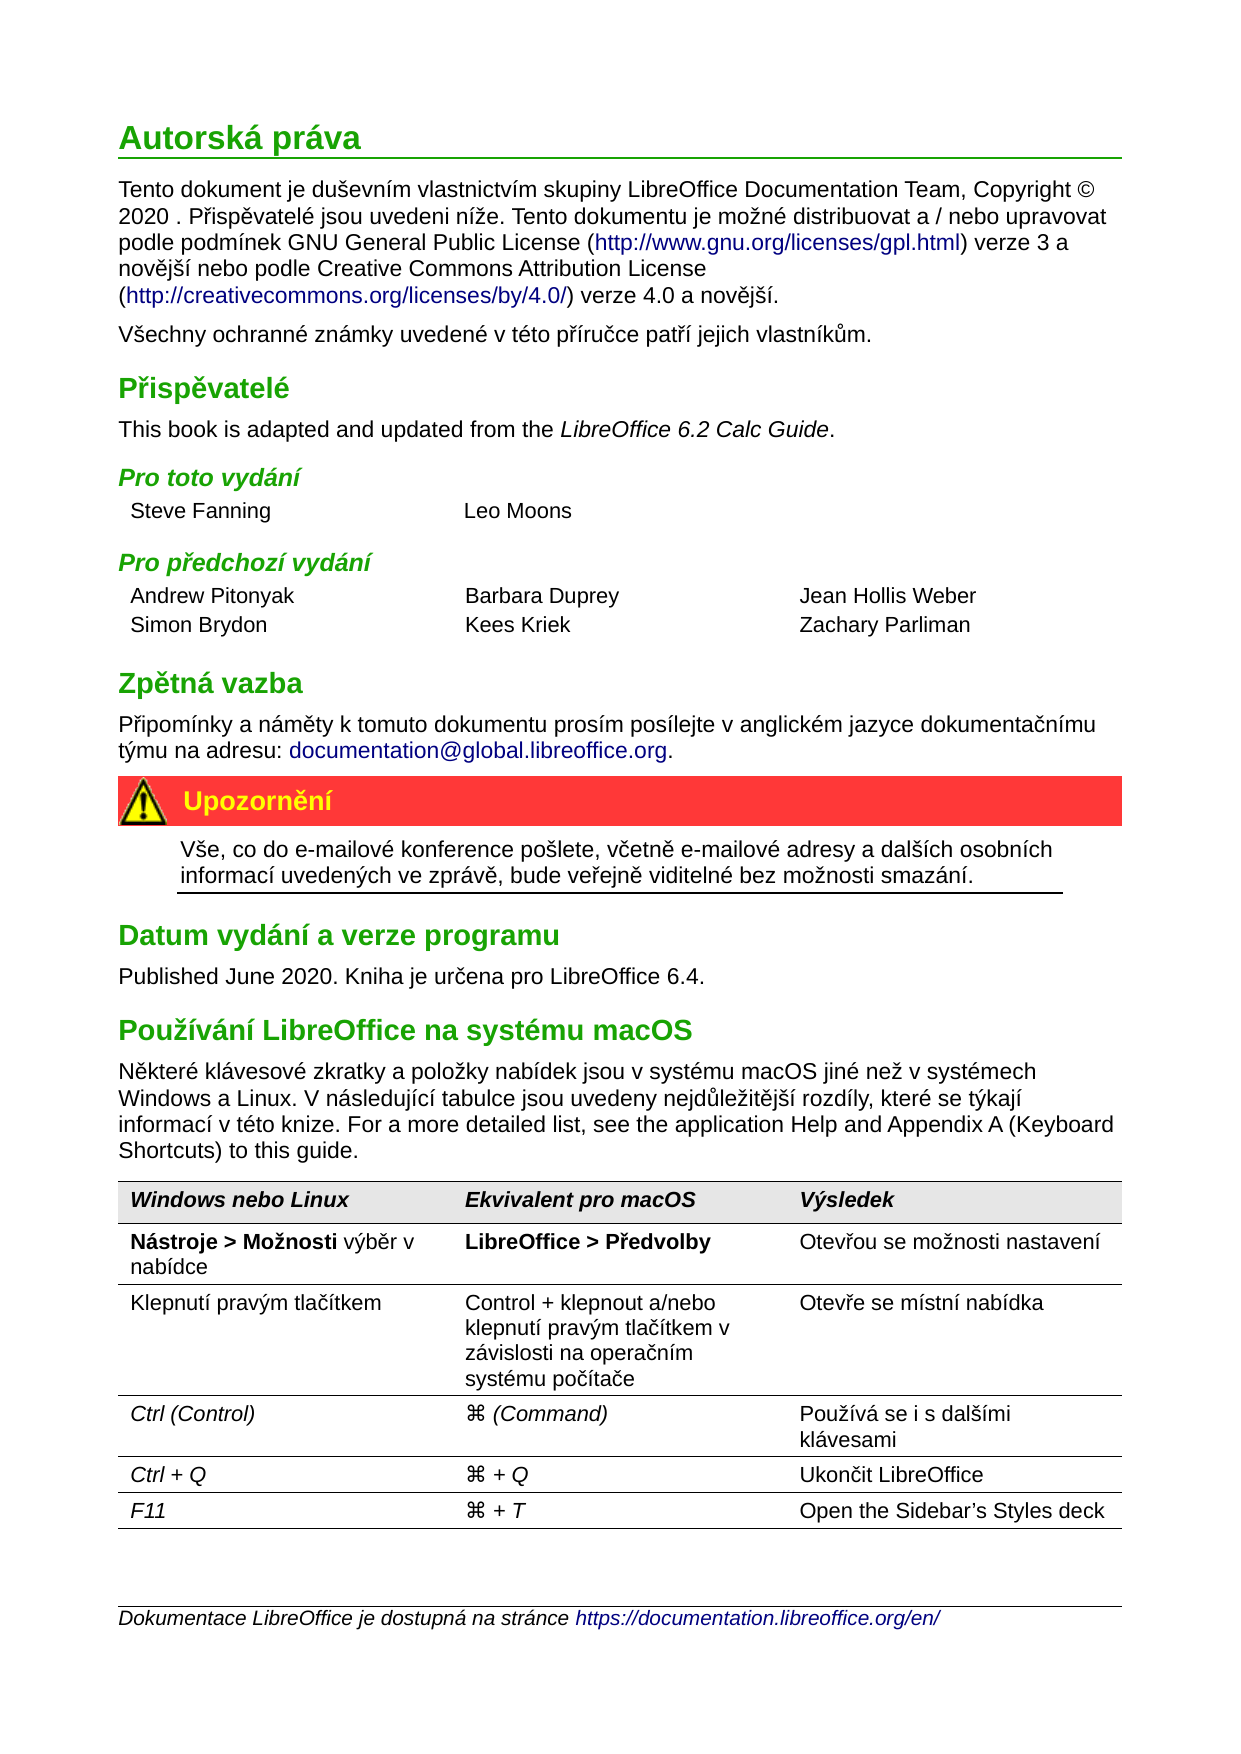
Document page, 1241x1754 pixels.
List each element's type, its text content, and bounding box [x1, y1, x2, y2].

subtitle Datum vydání a verze programu [118, 917, 1122, 951]
table_cell Používá se i s dalšími klávesami [787, 1396, 1122, 1456]
subtitle Autorská práva [118, 118, 1122, 157]
subtitle Přispěvatelé [118, 371, 1122, 404]
text Tento dokument je duševním vlastnictvím skupiny LibreOffice Documentation Team, Copyright © 2020 . Přispěvatelé jsou uvedeni níže. Tento dokumentu je možné distribuovat a / nebo upravovat podle podmínek GNU General Public License (http://www.gnu.org/licenses/gpl.html) verze 3 a novější nebo podle Creative Commons Attribution License (http://creativecommons.org/licenses/by/4.0/) verze 4.0 a novější. [118, 176, 1122, 308]
table_cell Otevře se místní nabídka [787, 1285, 1122, 1395]
table_cell Open the Sidebar’s Styles deck [787, 1493, 1122, 1528]
table_cell Otevřou se možnosti nastavení [787, 1224, 1122, 1284]
table_cell Ukončit LibreOffice [787, 1457, 1122, 1492]
text Vše, co do e-mailové konference pošlete, včetně e-mailové adresy a dalších osobních informací uvedených ve zprávě, bude veřejně viditelné bez možnosti smazání. [177, 833, 1063, 892]
table_cell ⌘ (Command) [453, 1396, 787, 1456]
table_header Leo Moons [458, 498, 789, 527]
subtitle Upozornění [118, 776, 1122, 826]
subtitle Zpětná vazba [118, 666, 1122, 699]
subtitle Pro předchozí vydání [118, 548, 1122, 577]
table_cell Kees Kriek [453, 612, 787, 642]
table_cell Klepnutí pravým tlačítkem [118, 1285, 453, 1395]
table_header Andrew Pitonyak [118, 583, 453, 612]
table_header Ekvivalent pro macOS [453, 1182, 787, 1223]
table_header Jean Hollis Weber [788, 583, 1122, 612]
subtitle Pro toto vydání [118, 463, 1122, 492]
table_cell Simon Brydon [118, 612, 453, 642]
table_cell ⌘ + T [453, 1493, 787, 1528]
table_cell Ctrl (Control) [118, 1396, 453, 1456]
table_header Barbara Duprey [453, 583, 787, 612]
text This book is adapted and updated from the LibreOffice 6.2 Calc Guide. [118, 416, 1122, 442]
table_header Windows nebo Linux [118, 1182, 453, 1223]
table_cell Zachary Parliman [788, 612, 1122, 642]
subtitle Používání LibreOffice na systému macOS [118, 1013, 1122, 1046]
table_cell F11 [118, 1493, 453, 1528]
table_header [789, 498, 1122, 527]
table_header Výsledek [787, 1182, 1122, 1223]
table_cell Ctrl + Q [118, 1457, 453, 1492]
picture [119, 777, 167, 825]
table_cell LibreOffice > Předvolby [453, 1224, 787, 1284]
text Některé klávesové zkratky a položky nabídek jsou v systému macOS jiné než v systémech Windows a Linux. V následující tabulce jsou uvedeny nejdůležitější rozdíly, které se týkají informací v této knize. For a more detailed list, see the application Help and Appendix A (Keyboard Shortcuts) to this guide. [118, 1058, 1122, 1163]
text Published June 2020. Kniha je určena pro LibreOffice 6.4. [118, 963, 1122, 989]
text Všechny ochranné známky uvedené v této příručce patří jejich vlastníkům. [118, 321, 1122, 347]
table_header Steve Fanning [118, 498, 458, 527]
text Připomínky a náměty k tomuto dokumentu prosím posílejte v anglickém jazyce dokumentačnímu týmu na adresu: documentation@global.libreoffice.org. [118, 711, 1122, 764]
table_cell Control + klepnout a/nebo klepnutí pravým tlačítkem v závislosti na operačním systému počítače [453, 1285, 787, 1395]
table_cell Nástroje > Možnosti výběr v nabídce [118, 1224, 453, 1284]
table_cell ⌘ + Q [453, 1457, 787, 1492]
